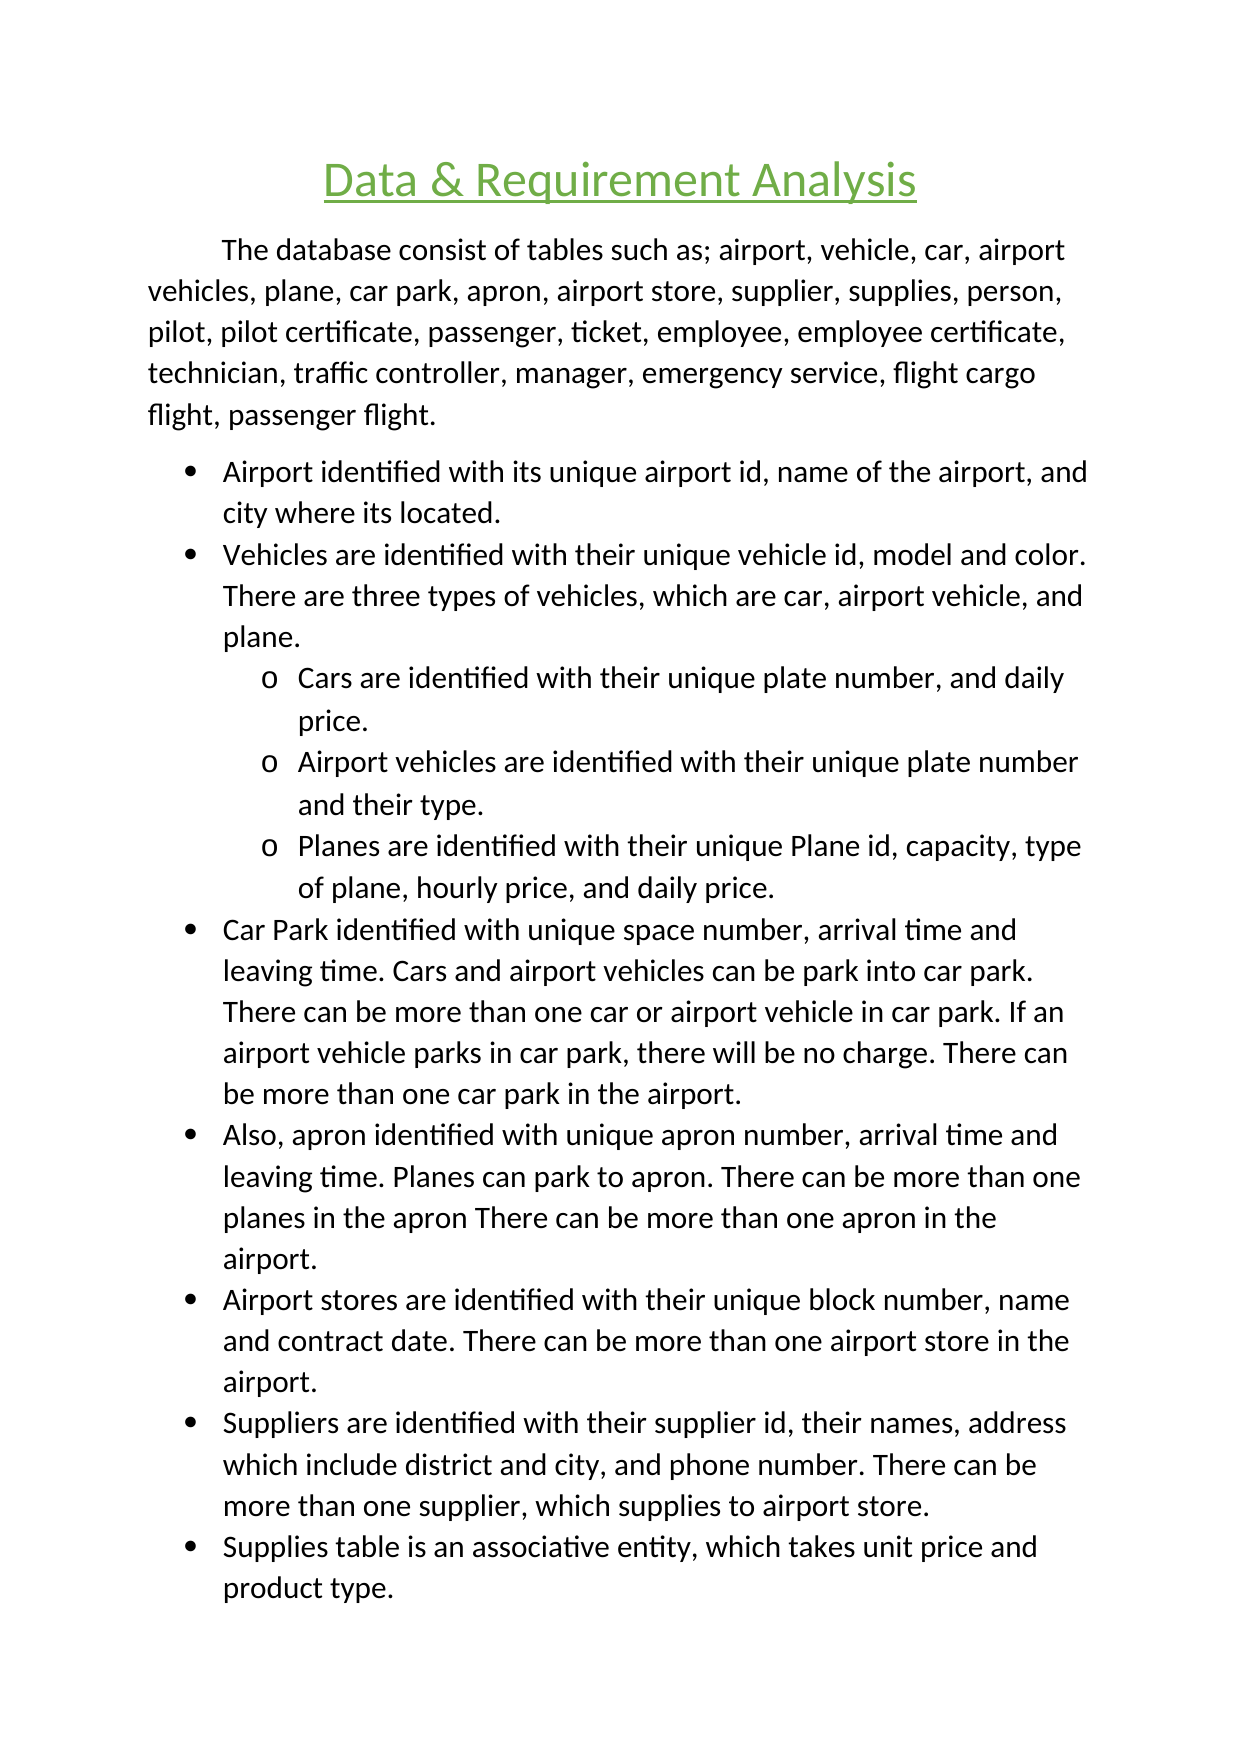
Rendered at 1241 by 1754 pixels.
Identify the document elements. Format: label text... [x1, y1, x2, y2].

list Airport vehicles are identified with their unique plate number and their type. [260, 742, 1093, 823]
list Suppliers are identified with their supplier id, their names, address which include district and city, and phone number. There can be more than one supplier, which supplies to airport store. [185, 1403, 1093, 1524]
list Supplies table is an associative entity, which takes unit price and product type. [185, 1527, 1093, 1606]
text The database consist of tables such as; airport, vehicle, car, airport vehicles, plane, car park, apron, airport store, supplier, supplies, person, pilot, pilot certificate, passenger, ticket, employee, employee certificate, technician, traffic controller, manager, emergency service, flight cargo flight, passenger flight. [148, 230, 1093, 433]
list Airport stores are identified with their unique block number, name and contract date. There can be more than one airport store in the airport. [185, 1280, 1093, 1401]
list Also, apron identified with unique apron number, arrival time and leaving time. Planes can park to apron. There can be more than one planes in the apron There can be more than one apron in the airport. [185, 1116, 1093, 1277]
list Car Park identified with unique space number, arrival time and leaving time. Cars and airport vehicles can be park into car park. There can be more than one car or airport vehicle in car park. If an airport vehicle parks in car park, there will be no charge. There can be more than one car park in the airport. [185, 910, 1093, 1112]
list Cars are identified with their unique plate number, and daily price. [260, 658, 1093, 739]
list Planes are identified with their unique Plane id, capacity, type of plane, hourly price, and daily price. [260, 826, 1093, 907]
text Data & Requirement Analysis [148, 148, 1093, 209]
list Vehicles are identified with their unique vehicle id, model and color. There are three types of vehicles, which are car, airport vehicle, and plane. [185, 535, 1093, 655]
list Airport identified with its unique airport id, name of the airport, and city where its located. [185, 452, 1093, 532]
